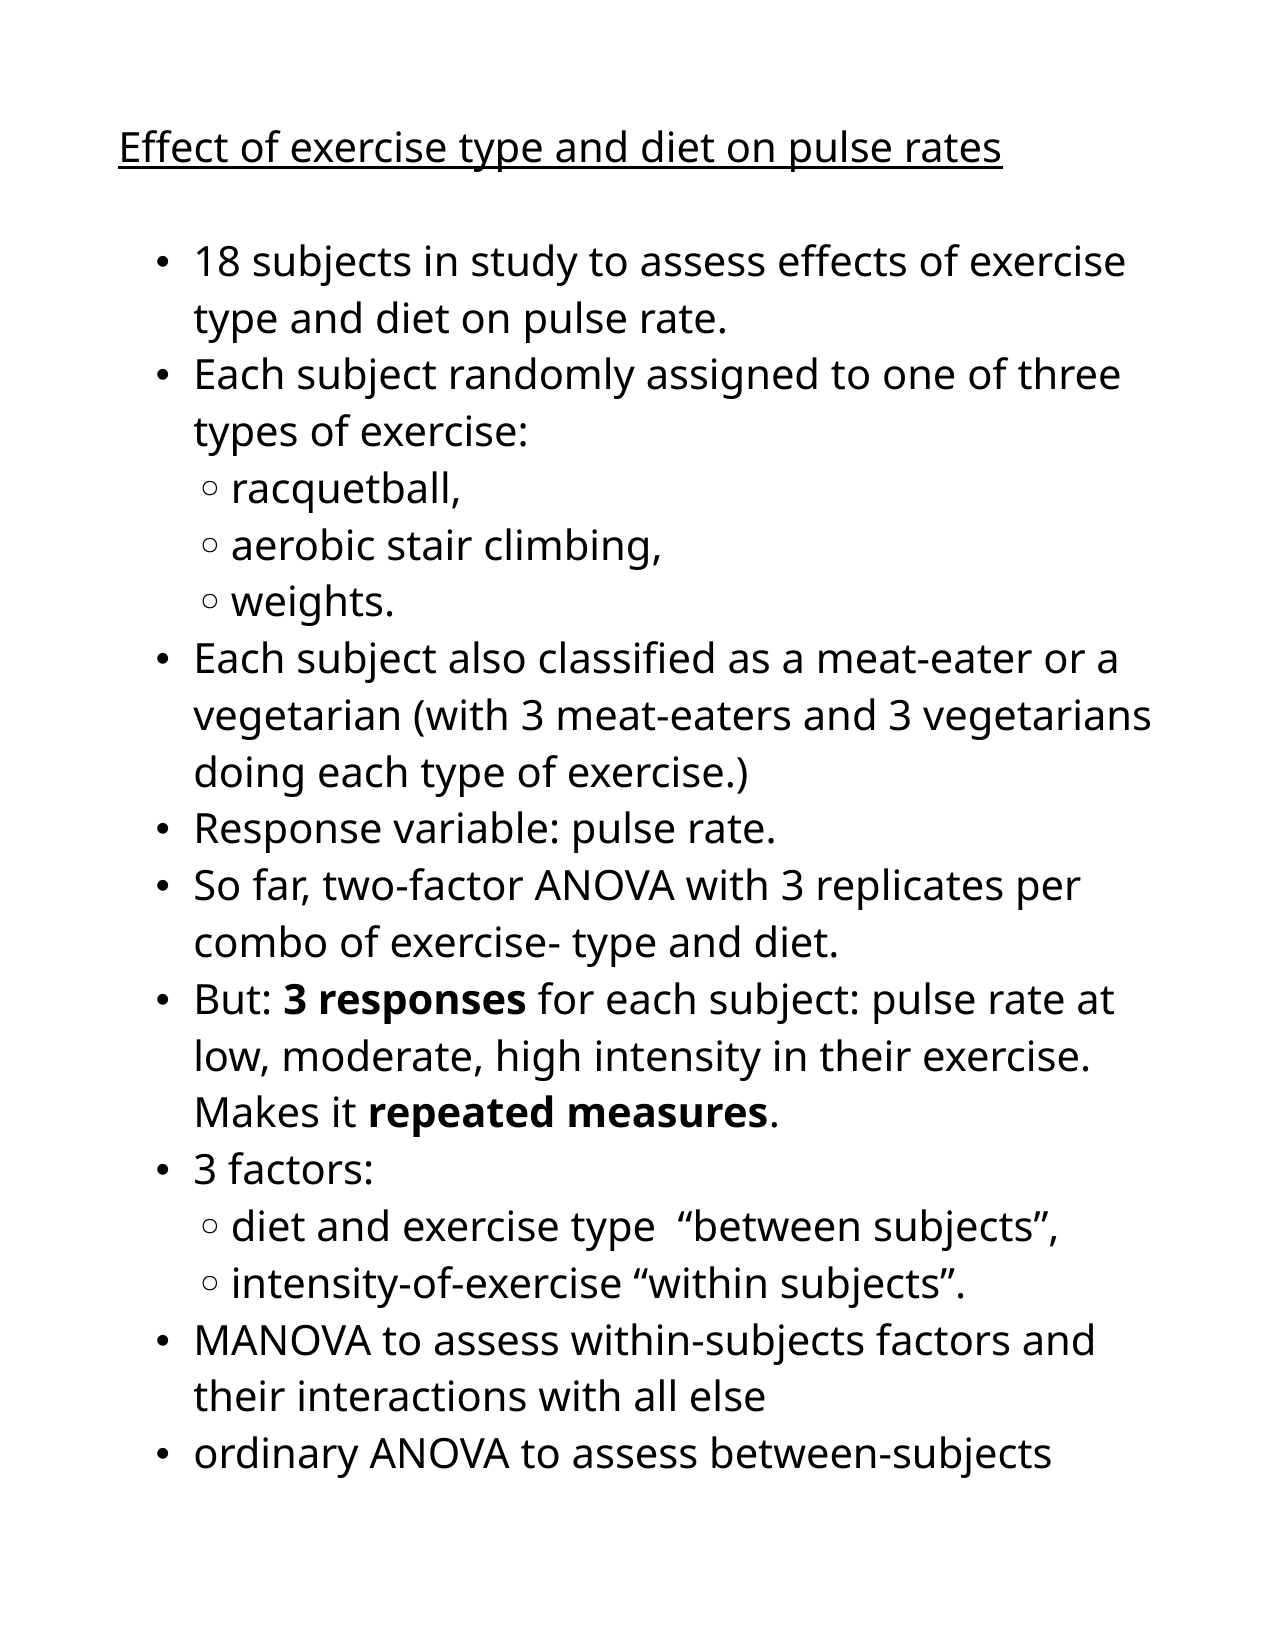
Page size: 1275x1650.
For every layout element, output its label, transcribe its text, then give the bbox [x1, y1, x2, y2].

list ordinary ANOVA to assess between-subjects [156, 1424, 1157, 1481]
list intensity-of-exercise “within subjects”. [193, 1253, 1157, 1310]
list 3 factors: [156, 1140, 1157, 1197]
list MANOVA to assess within-subjects factors and their interactions with all else [156, 1310, 1157, 1424]
list aerobic stair climbing, [193, 516, 1157, 572]
list Response variable: pulse rate. [156, 799, 1157, 856]
list diet and exercise type “between subjects”, [193, 1197, 1157, 1253]
list So far, two-factor ANOVA with 3 replicates per combo of exercise‑ type and diet. [156, 856, 1157, 970]
list Each subject randomly assigned to one of three types of exercise: [156, 345, 1157, 459]
list weights. [193, 572, 1157, 629]
list Each subject also classified as a meat-eater or a vegetarian (with 3 meat-eaters and 3 vegetarians doing each type of exercise.) [156, 629, 1157, 799]
list 18 subjects in study to assess effects of exercise type and diet on pulse rate. [156, 232, 1157, 345]
list racquetball, [193, 459, 1157, 516]
text Effect of exercise type and diet on pulse rates [118, 118, 1157, 175]
list But: 3 responses for each subject: pulse rate at low, moderate, high intensity in their exercise. Makes it repeated measures. [156, 970, 1157, 1140]
